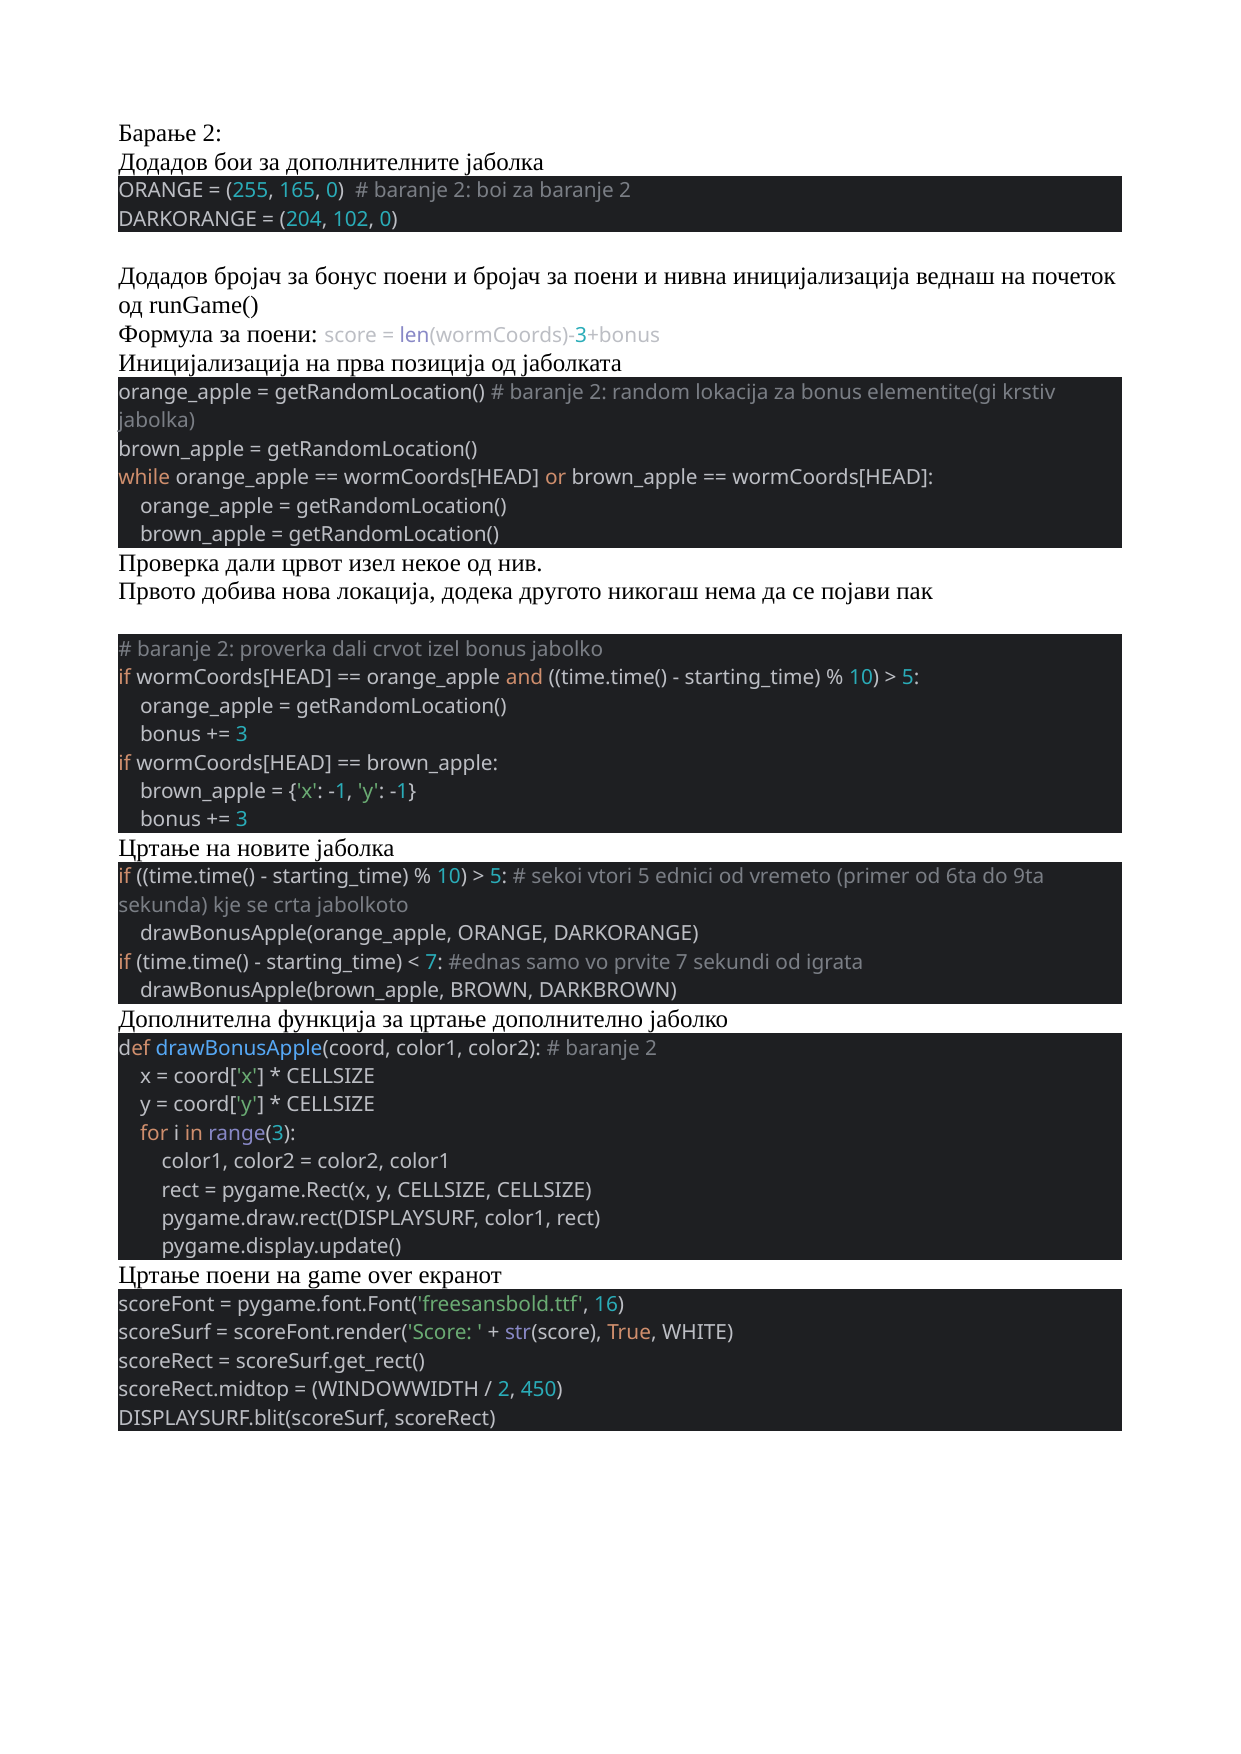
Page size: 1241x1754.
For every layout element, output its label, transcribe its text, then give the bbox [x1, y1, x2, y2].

text scoreFont = pygame.font.Font('freesansbold.ttf', 16) scoreSurf = scoreFont.render('Score: ' + str(score), True, WHITE) scoreRect = scoreSurf.get_rect() scoreRect.midtop = (WINDOWWIDTH / 2, 450) DISPLAYSURF.blit(scoreSurf, scoreRect) [118, 1289, 1122, 1431]
text def drawBonusApple(coord, color1, color2): # baranje 2 x = coord['x'] * CELLSIZE y = coord['y'] * CELLSIZE for i in range(3): color1, color2 = color2, color1 rect = pygame.Rect(x, y, CELLSIZE, CELLSIZE) pygame.draw.rect(DISPLAYSURF, color1, rect) pygame.display.update() [118, 1033, 1122, 1260]
text while orange_apple == wormCoords[HEAD] or brown_apple == wormCoords[HEAD]: orange_apple = getRandomLocation() brown_apple = getRandomLocation() [118, 462, 1122, 548]
text Дополнителна функција за цртање дополнително јаболко [118, 1004, 1122, 1033]
text # baranje 2: proverka dali crvot izel bonus jabolko if wormCoords[HEAD] == orange_apple and ((time.time() - starting_time) % 10) > 5: orange_apple = getRandomLocation() bonus += 3 if wormCoords[HEAD] == brown_apple: brown_apple = {'x': -1, 'y': -1} bonus += 3 [118, 634, 1122, 833]
text Формула за поени: score = len(wormCoords)-3+bonus [118, 319, 1122, 348]
text Додадов бои за дополнителните јаболка [118, 147, 1122, 176]
text ORANGE = (255, 165, 0) # baranje 2: boi za baranje 2 DARKORANGE = (204, 102, 0) [118, 176, 1122, 232]
text if ((time.time() - starting_time) % 10) > 5: # sekoi vtori 5 ednici od vremeto (primer od 6ta do 9ta sekunda) kje se crta jabolkoto drawBonusApple(orange_apple, ORANGE, DARKORANGE) if (time.time() - starting_time) < 7: #ednas samo vo prvite 7 sekundi od igrata drawBonusApple(brown_apple, BROWN, DARKBROWN) [118, 862, 1122, 1004]
text orange_apple = getRandomLocation() # baranje 2: random lokacija za bonus elementite(gi krstiv jabolka) brown_apple = getRandomLocation() [118, 377, 1122, 462]
text Барање 2: [118, 118, 1122, 147]
text Додадов бројач за бонус поени и бројач за поени и нивна иницијализација веднаш на почеток од runGame() [118, 261, 1122, 319]
text Цртање поени на game over екранот [118, 1260, 1122, 1289]
text Проверка дали црвот изел некое од нив. [118, 548, 1122, 576]
text Првото добива нова локација, додека другото никогаш нема да се појави пак [118, 576, 1122, 605]
text Иницијализација на прва позиција од јаболката [118, 348, 1122, 377]
text Цртање на новите јаболка [118, 833, 1122, 862]
